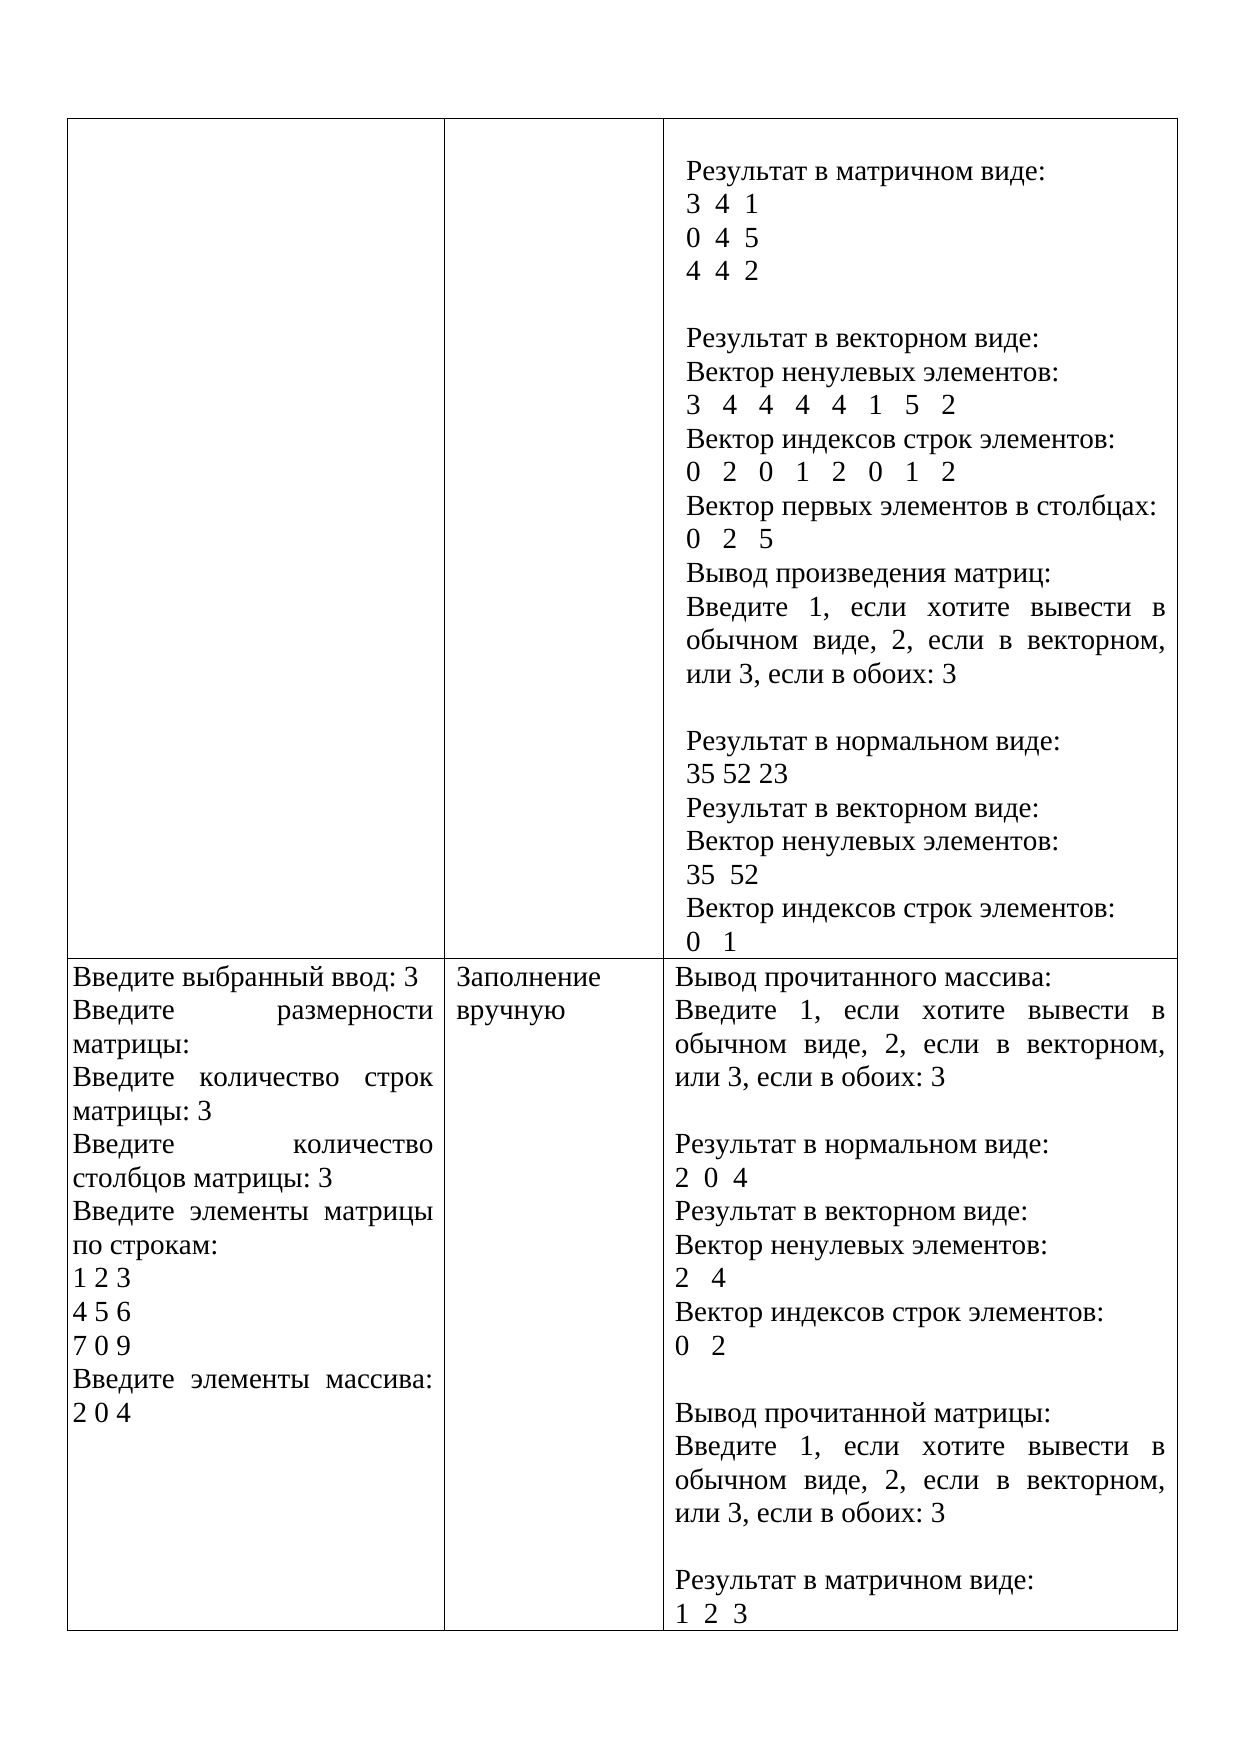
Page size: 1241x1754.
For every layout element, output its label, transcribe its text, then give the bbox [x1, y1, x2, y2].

table_cell Результат в матричном виде: 3 4 1 0 4 5 4 4 2 Результат в векторном виде: Вектор ненулевых элементов: 3 4 4 4 4 1 5 2 Вектор индексов строк элементов: 0 2 0 1 2 0 1 2 Вектор первых элементов в столбцах: 0 2 5 Вывод произведения матриц: Введите 1, если хотите вывести в обычном виде, 2, если в векторном, или 3, если в обоих: 3 Результат в нормальном виде: 35 52 23 Результат в векторном виде: Вектор ненулевых элементов: 35 52 Вектор индексов строк элементов: 0 1 [664, 119, 1177, 958]
table_cell [68, 119, 444, 958]
table_cell [445, 119, 663, 958]
table_cell Заполнение вручную [445, 959, 663, 1629]
table_cell Введите выбранный ввод: 3 Введите размерности матрицы: Введите количество строк матрицы: 3 Введите количество столбцов матрицы: 3 Введите элементы матрицы по строкам: 1 2 3 4 5 6 7 0 9 Введите элементы массива: 2 0 4 [68, 959, 444, 1629]
table_cell Вывод прочитанного массива: Введите 1, если хотите вывести в обычном виде, 2, если в векторном, или 3, если в обоих: 3 Результат в нормальном виде: 2 0 4 Результат в векторном виде: Вектор ненулевых элементов: 2 4 Вектор индексов строк элементов: 0 2 Вывод прочитанной матрицы: Введите 1, если хотите вывести в обычном виде, 2, если в векторном, или 3, если в обоих: 3 Результат в матричном виде: 1 2 3 [664, 959, 1177, 1629]
